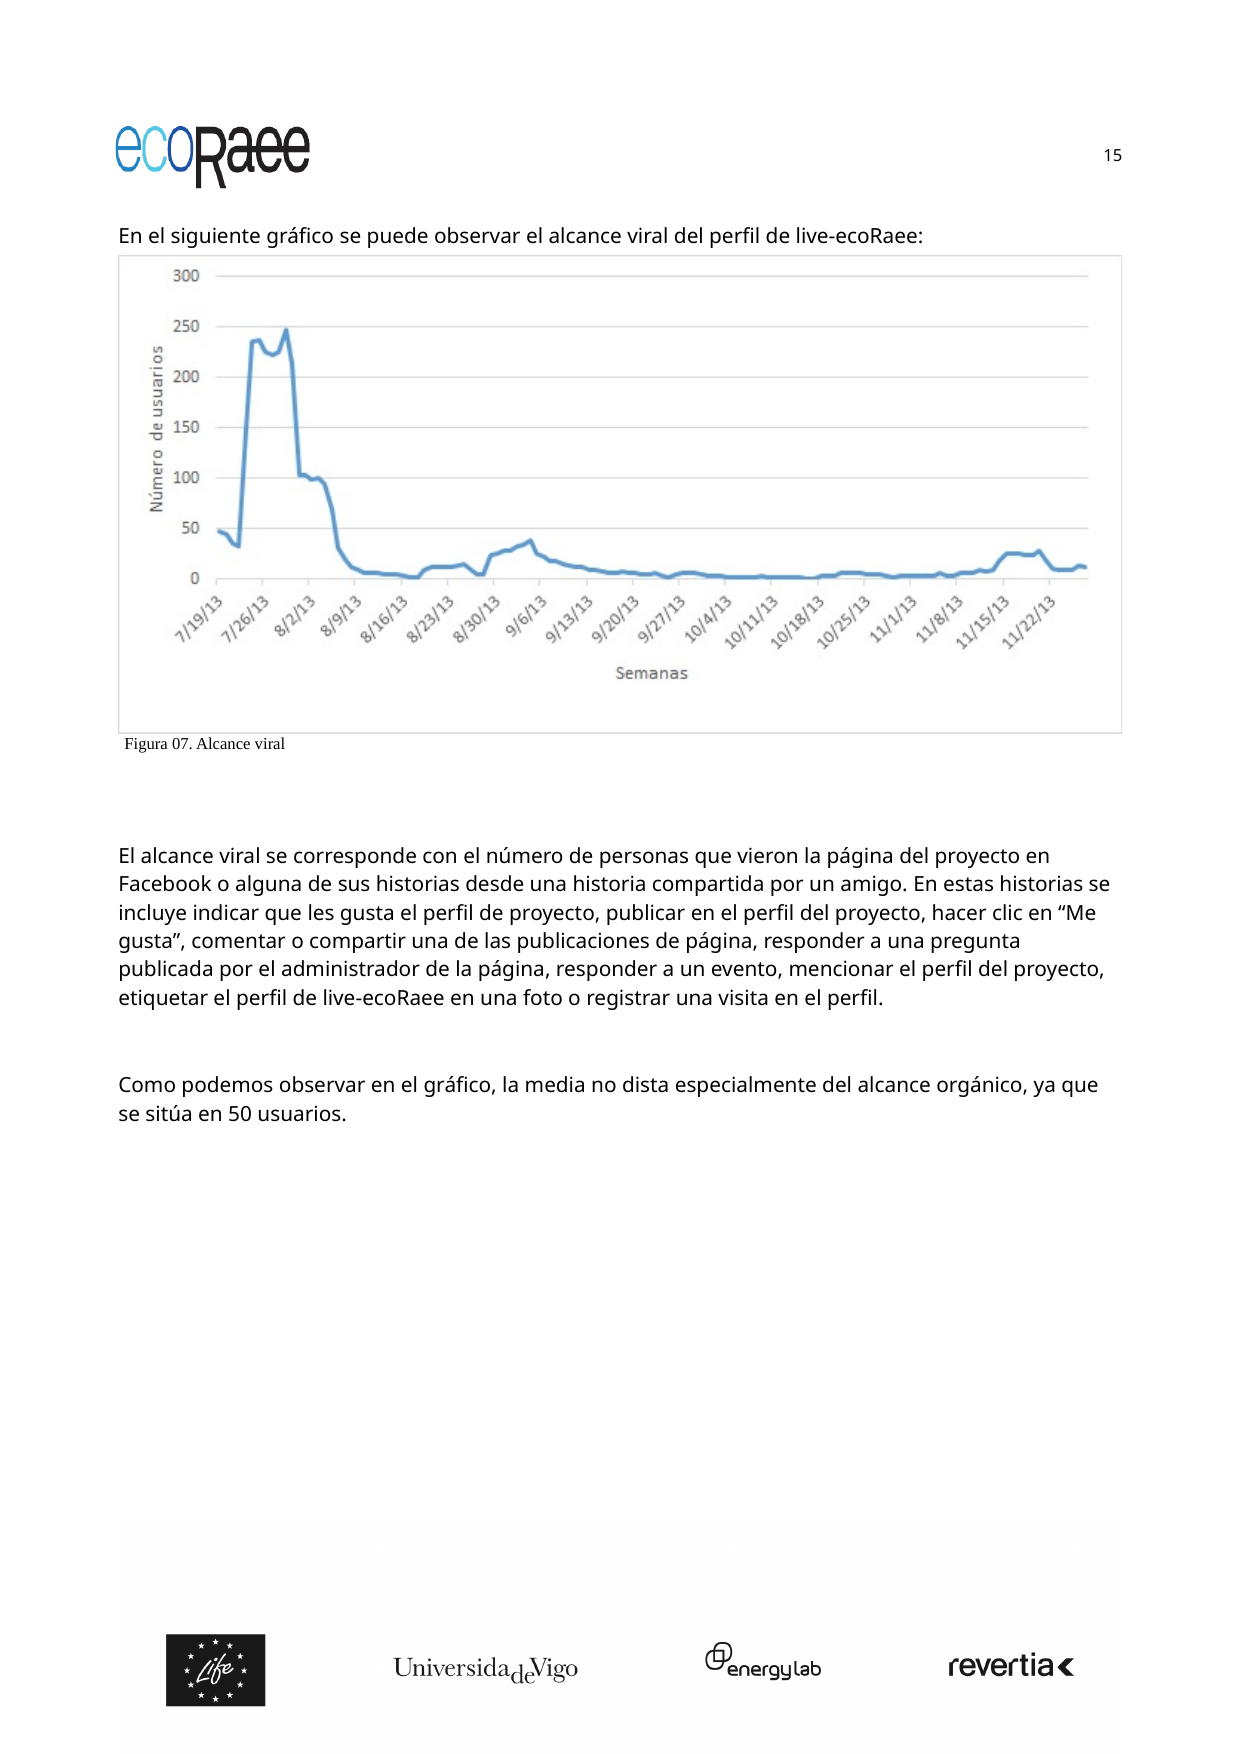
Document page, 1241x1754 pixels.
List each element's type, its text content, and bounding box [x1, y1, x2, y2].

picture [118, 255, 1123, 734]
text El alcance viral se corresponde con el número de personas que vieron la página del proyecto en Facebook o alguna de sus historias desde una historia compartida por un amigo. En estas historias se incluye indicar que les gusta el perfil de proyecto, publicar en el perfil del proyecto, hacer clic en “Me gusta”, comentar o compartir una de las publicaciones de página, responder a una pregunta publicada por el administrador de la página, responder a un evento, mencionar el perfil del proyecto, etiquetar el perfil de live-ecoRaee en una foto o registrar una visita en el perfil. [118, 841, 1122, 1011]
text En el siguiente gráfico se puede observar el alcance viral del perfil de live-ecoRaee: [118, 221, 1122, 250]
text Figura 07. Alcance viral [124, 734, 1122, 753]
picture [114, 124, 311, 190]
text Como podemos observar en el gráfico, la media no dista especialmente del alcance orgánico, ya que se sitúa en 50 usuarios. [118, 1070, 1122, 1127]
picture [118, 1514, 1123, 1754]
